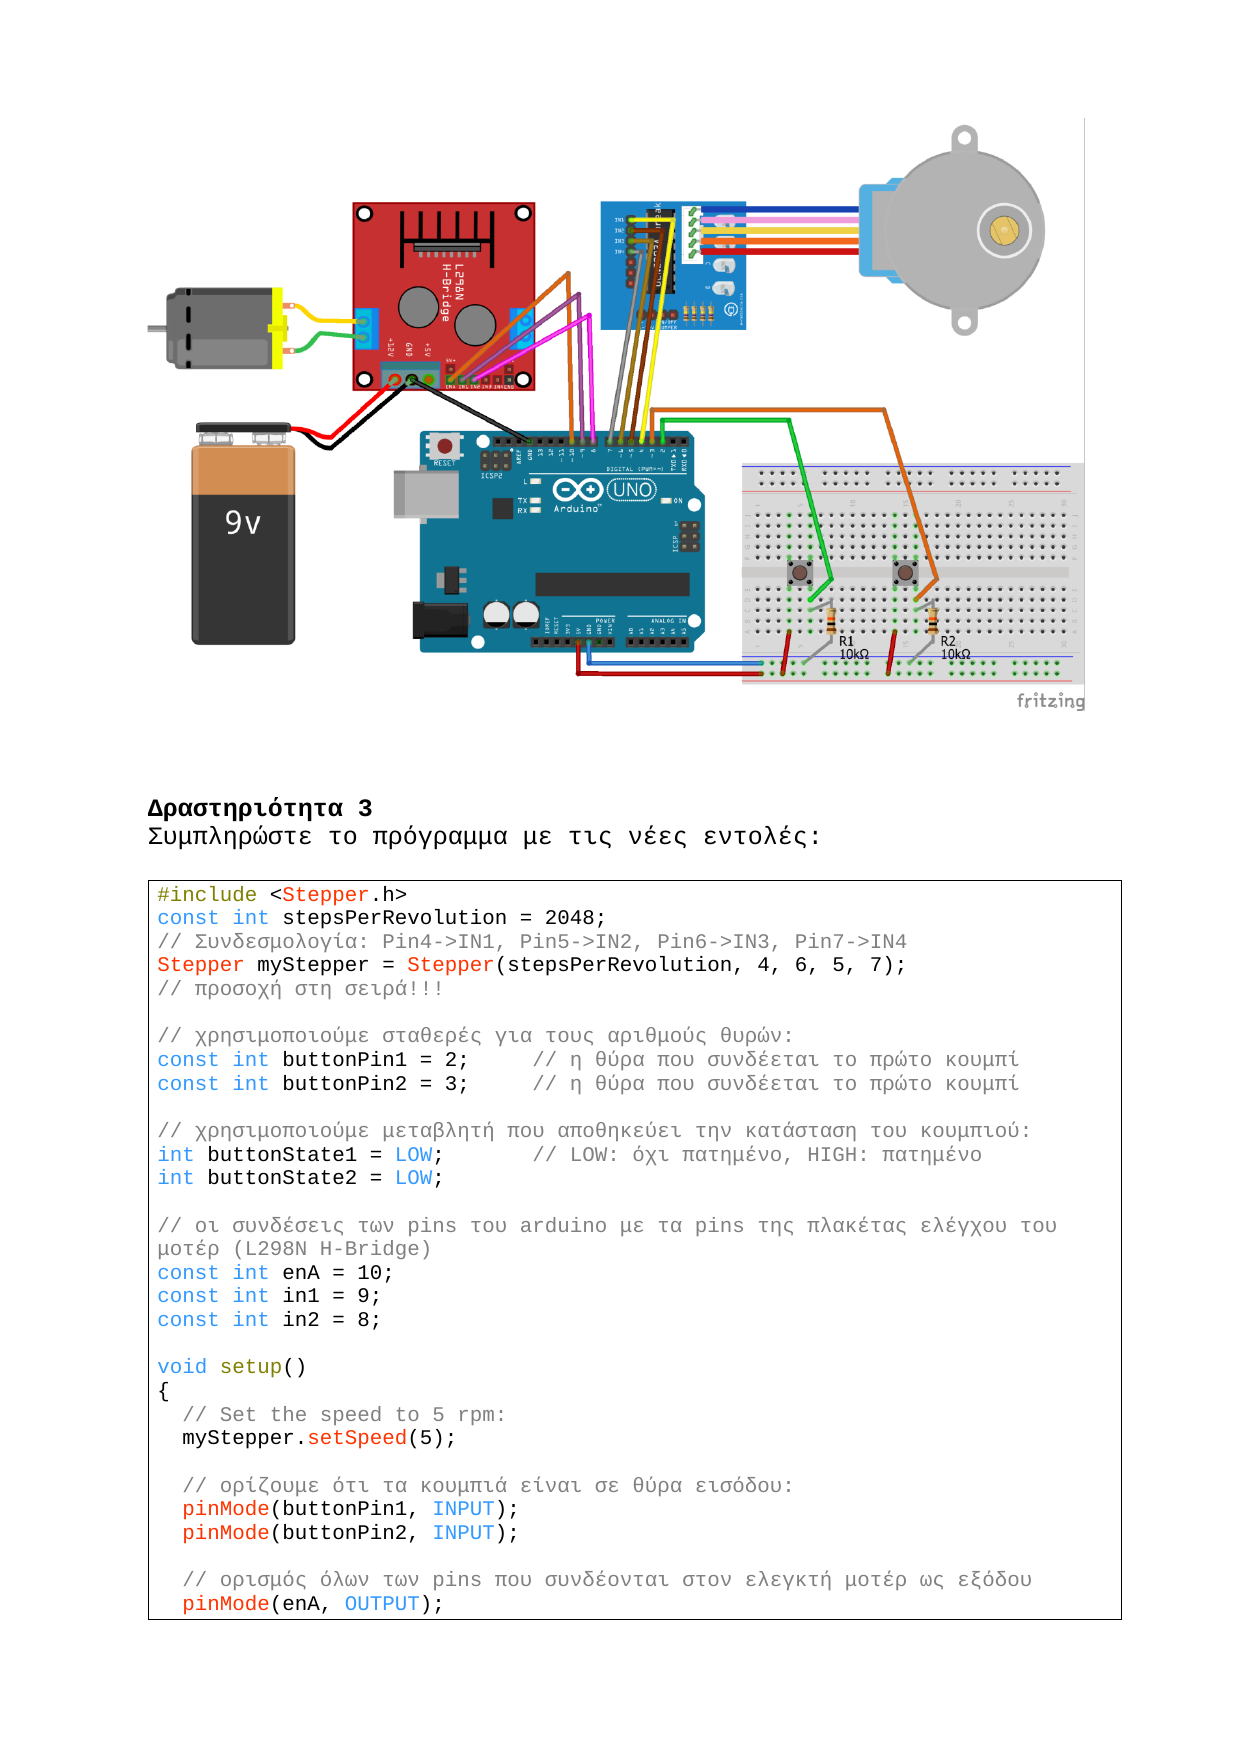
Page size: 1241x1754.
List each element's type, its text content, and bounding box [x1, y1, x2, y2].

text Δραστηριότητα 3 [148, 795, 1122, 824]
text pinMode(enA, OUTPUT); [149, 1590, 1121, 1619]
text // ορίζουμε ότι τα κουμπιά είναι σε θύρα εισόδου: [149, 1472, 1121, 1495]
text const int in1 = 9; [149, 1282, 1121, 1306]
text pinMode(buttonPin2, INPUT); [149, 1519, 1121, 1546]
text Συμπληρώστε το πρόγραμμα με τις νέες εντολές: [148, 824, 1122, 852]
text Stepper myStepper = Stepper(stepsPerRevolution, 4, 6, 5, 7); [149, 951, 1121, 975]
text #include <Stepper.h> [149, 881, 1121, 904]
text const int stepsPerRevolution = 2048; [149, 904, 1121, 928]
text void setup() [149, 1353, 1121, 1377]
text const int enA = 10; [149, 1259, 1121, 1282]
text { [149, 1377, 1121, 1401]
text // οι συνδέσεις των pins του arduino με τα pins της πλακέτας ελέγχου του μοτέρ (L298N H-Bridge) [149, 1211, 1121, 1259]
text myStepper.setSpeed(5); [149, 1424, 1121, 1451]
text // ορισμός όλων των pins που συνδέονται στον ελεγκτή μοτέρ ως εξόδου [149, 1566, 1121, 1590]
text int buttonState1 = LOW; // LOW: όχι πατημένο, HIGH: πατημένο [149, 1141, 1121, 1164]
text pinMode(buttonPin1, INPUT); [149, 1495, 1121, 1519]
text const int in2 = 8; [149, 1306, 1121, 1333]
text // χρησιμοποιούμε μεταβλητή που αποθηκεύει την κατάσταση του κουμπιού: [149, 1117, 1121, 1141]
text const int buttonPin2 = 3; // η θύρα που συνδέεται το πρώτο κουμπί [149, 1069, 1121, 1096]
text int buttonState2 = LOW; [149, 1164, 1121, 1191]
text // προσοχή στη σειρά!!! [149, 975, 1121, 1002]
text // Set the speed to 5 rpm: [149, 1401, 1121, 1424]
text // χρησιμοποιούμε σταθερές για τους αριθμούς θυρών: [149, 1022, 1121, 1046]
text // Συνδεσμολογία: Pin4->IN1, Pin5->IN2, Pin6->IN3, Pin7->IN4 [149, 928, 1121, 951]
text const int buttonPin1 = 2; // η θύρα που συνδέεται το πρώτο κουμπί [149, 1046, 1121, 1069]
